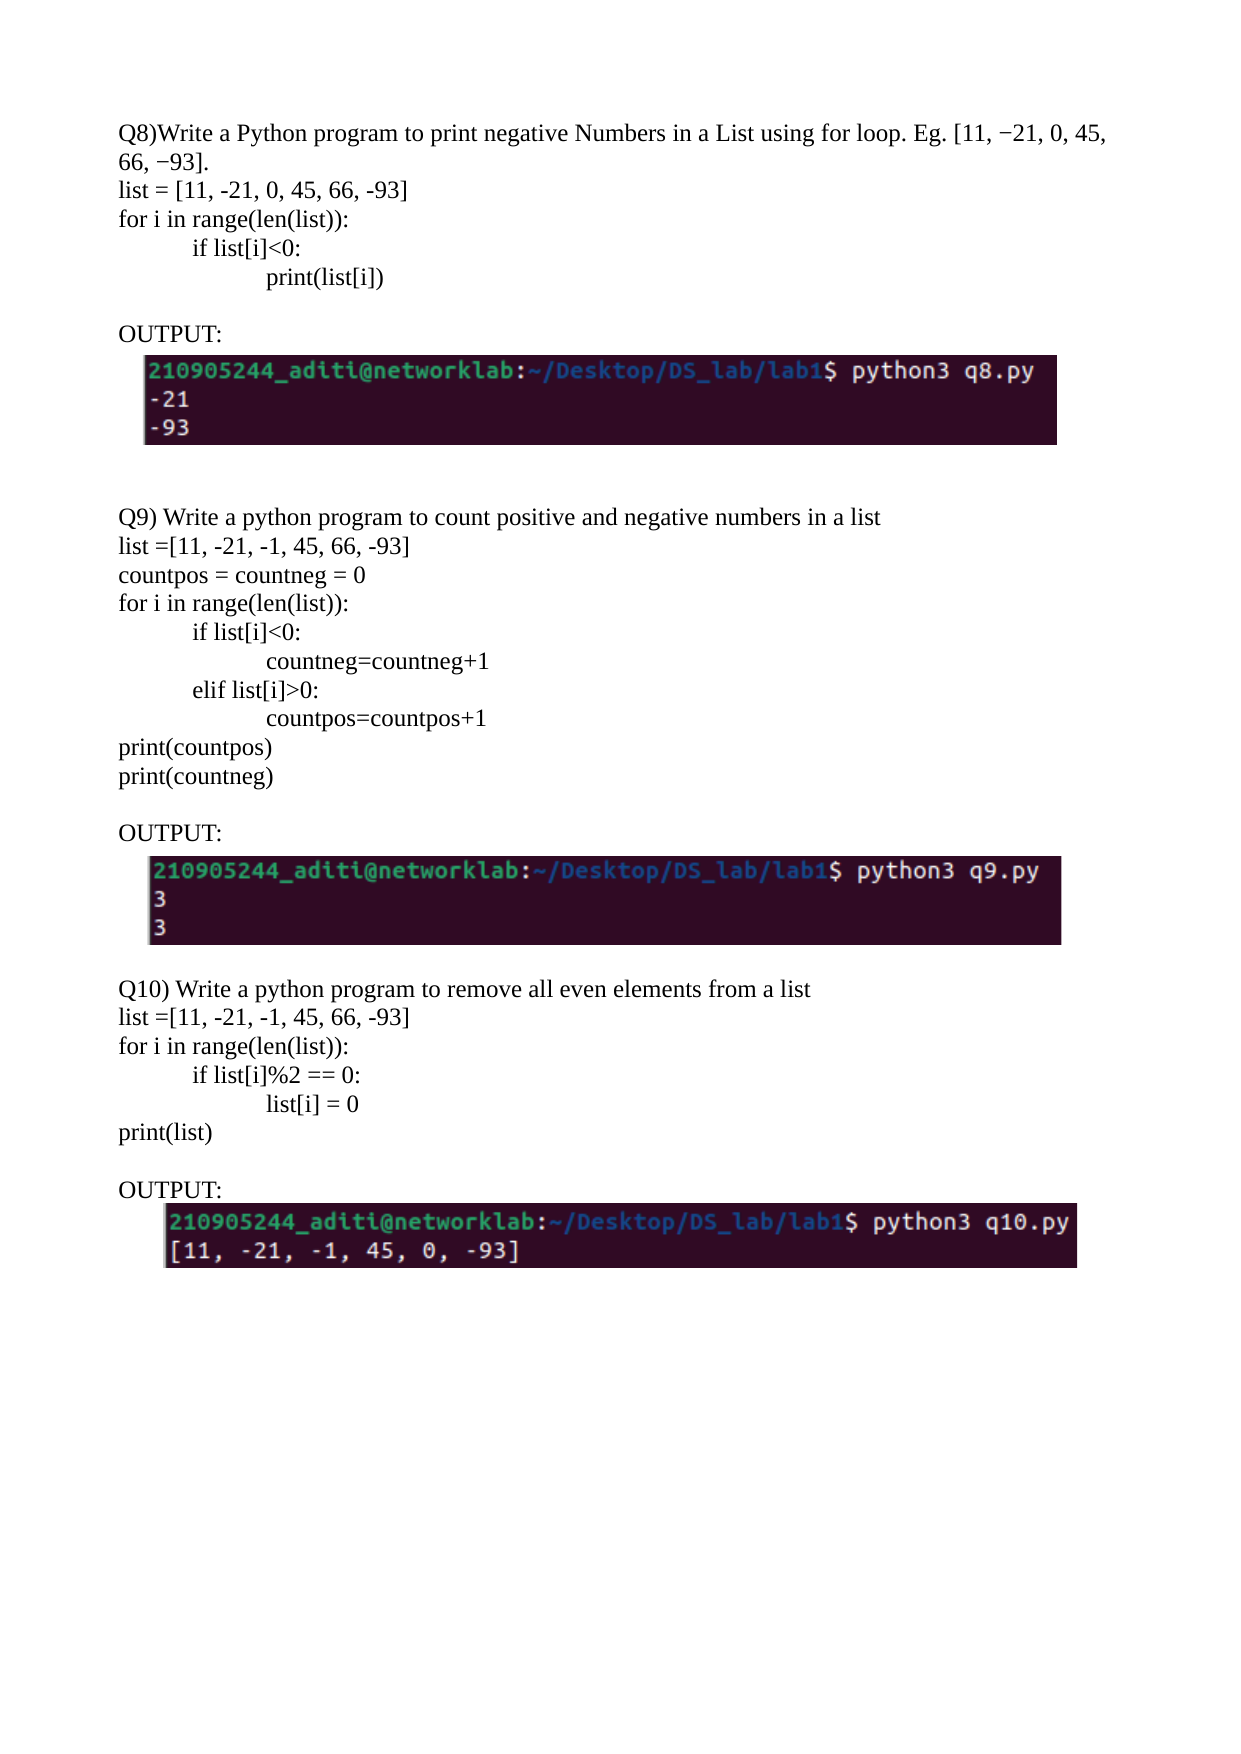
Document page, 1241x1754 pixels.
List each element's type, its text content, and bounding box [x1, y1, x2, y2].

text list = [11, -21, 0, 45, 66, -93] [118, 176, 1122, 204]
text countneg=countneg+1 [118, 646, 1122, 675]
text OUTPUT: [118, 818, 1122, 847]
text OUTPUT: [118, 1175, 1122, 1204]
text for i in range(len(list)): [118, 204, 1122, 233]
text Q8)Write a Python program to print negative Numbers in a List using for loop. Eg. [11, −21, 0, 45, [118, 118, 1122, 147]
text 66, −93]. [118, 147, 1122, 176]
text if list[i]<0: [118, 617, 1122, 646]
text if list[i]<0: [118, 233, 1122, 262]
text for i in range(len(list)): [118, 1031, 1122, 1060]
picture [142, 355, 1057, 445]
text for i in range(len(list)): [118, 588, 1122, 617]
text print(list[i]) [118, 262, 1122, 291]
text if list[i]%2 == 0: [118, 1060, 1122, 1089]
text list[i] = 0 [118, 1089, 1122, 1117]
text elif list[i]>0: [118, 675, 1122, 703]
text print(list) [118, 1117, 1122, 1146]
text Q9) Write a python program to count positive and negative numbers in a list [118, 502, 1122, 531]
text list =[11, -21, -1, 45, 66, -93] [118, 1002, 1122, 1031]
text OUTPUT: [118, 319, 1122, 348]
text list =[11, -21, -1, 45, 66, -93] [118, 531, 1122, 560]
text countpos=countpos+1 [118, 703, 1122, 732]
text countpos = countneg = 0 [118, 560, 1122, 588]
text print(countneg) [118, 761, 1122, 790]
text print(countpos) [118, 732, 1122, 761]
picture [163, 1203, 1078, 1268]
text Q10) Write a python program to remove all even elements from a list [118, 974, 1122, 1002]
picture [147, 856, 1062, 945]
